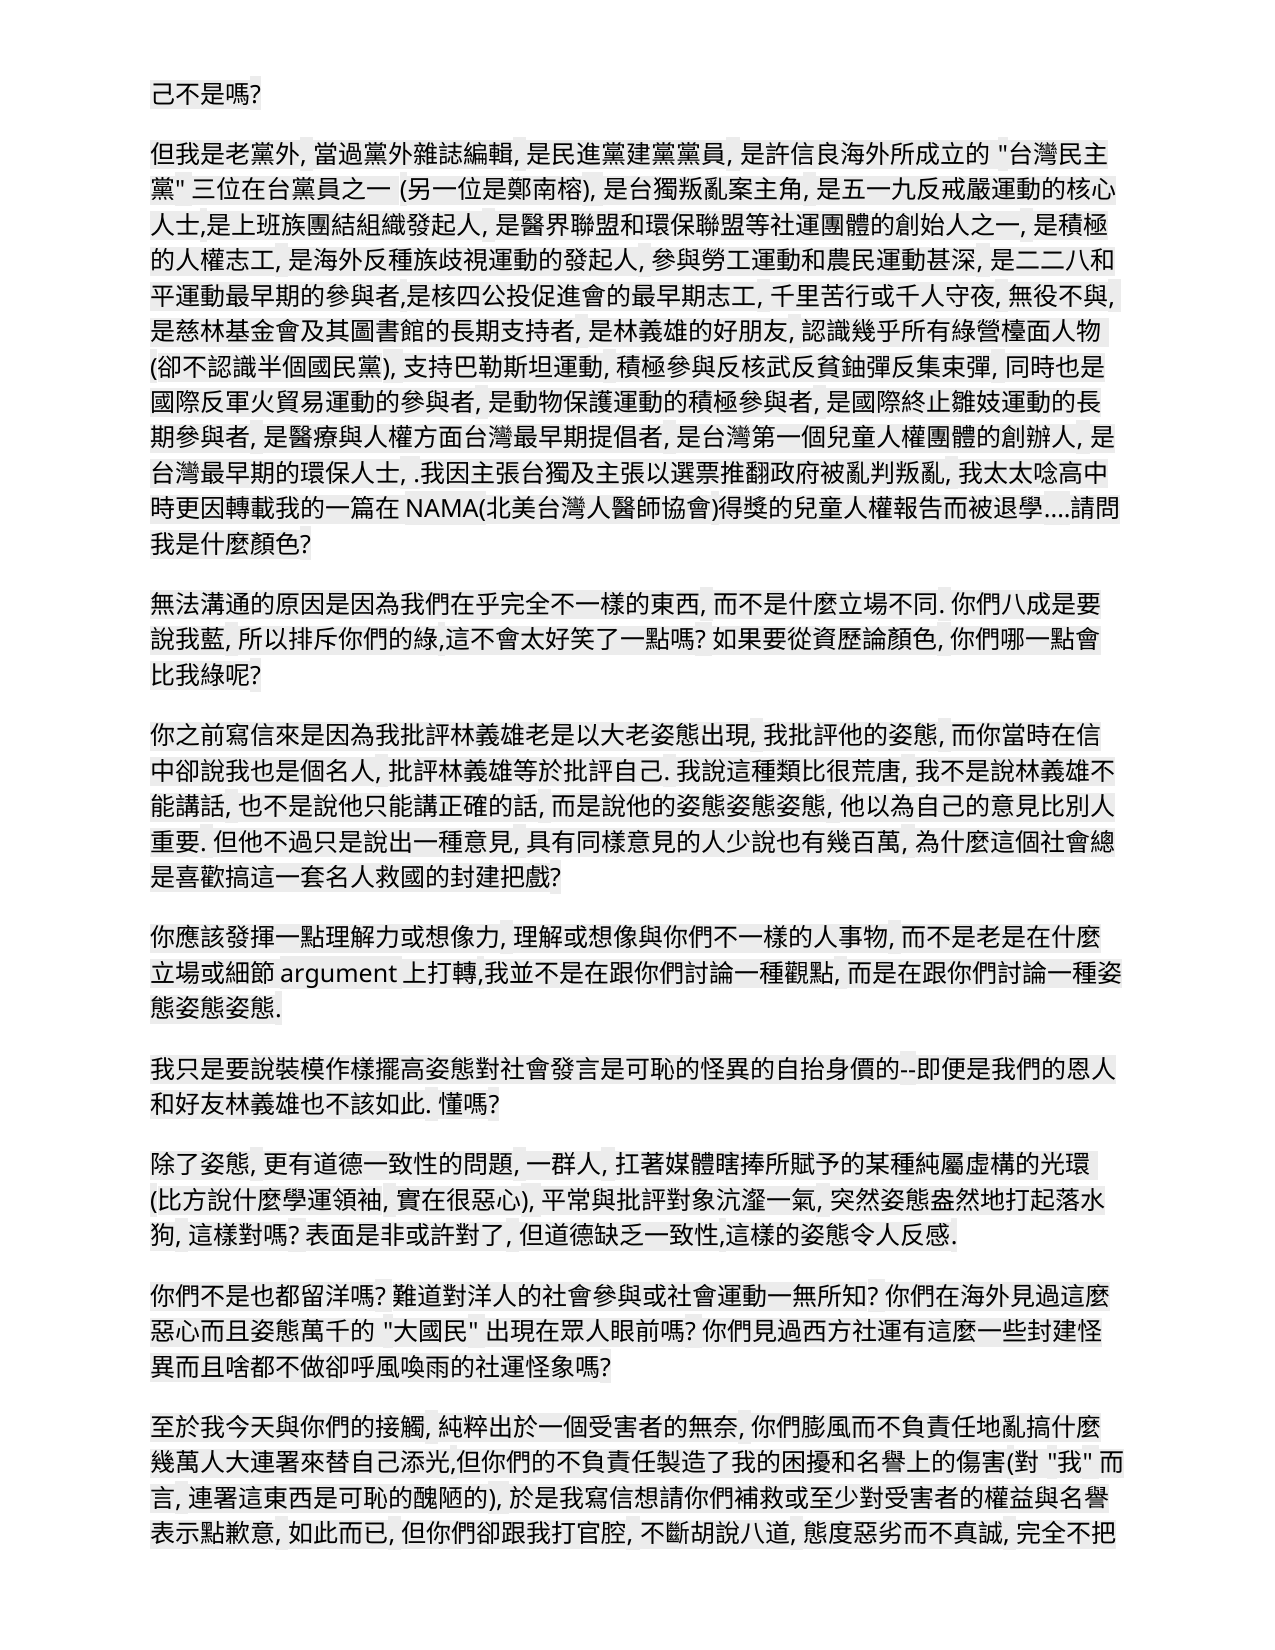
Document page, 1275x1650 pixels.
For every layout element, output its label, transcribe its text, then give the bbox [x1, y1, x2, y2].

text 無法溝通的原因是因為我們在乎完全不一樣的東西, 而不是什麼立場不同. 你們八成是要說我藍, 所以排斥你們的綠,這不會太好笑了一點嗎? 如果要從資歷論顏色, 你們哪一點會比我綠呢? [150, 585, 1125, 692]
text 你應該發揮一點理解力或想像力, 理解或想像與你們不一樣的人事物, 而不是老是在什麼立場或細節argument上打轉,我並不是在跟你們討論一種觀點, 而是在跟你們討論一種姿態姿態姿態. [150, 919, 1125, 1025]
text 至於我今天與你們的接觸, 純粹出於一個受害者的無奈, 你們膨風而不負責任地亂搞什麼幾萬人大連署來替自己添光,但你們的不負責任製造了我的困擾和名譽上的傷害(對 "我" 而言, 連署這東西是可恥的醜陋的), 於是我寫信想請你們補救或至少對受害者的權益與名譽表示點歉意, 如此而已, 但你們卻跟我打官腔, 不斷胡說八道, 態度惡劣而不真誠, 完全不把 [150, 1408, 1125, 1550]
text 我只是要說裝模作樣擺高姿態對社會發言是可恥的怪異的自抬身價的--即便是我們的恩人和好友林義雄也不該如此. 懂嗎? [150, 1050, 1125, 1121]
text 但我是老黨外, 當過黨外雜誌編輯, 是民進黨建黨黨員, 是許信良海外所成立的 "台灣民主黨" 三位在台黨員之一 (另一位是鄭南榕), 是台獨叛亂案主角, 是五一九反戒嚴運動的核心人士,是上班族團結組織發起人, 是醫界聯盟和環保聯盟等社運團體的創始人之一, 是積極的人權志工, 是海外反種族歧視運動的發起人, 參與勞工運動和農民運動甚深, 是二二八和平運動最早期的參與者,是核四公投促進會的最早期志工, 千里苦行或千人守夜, 無役不與, 是慈林基金會及其圖書館的長期支持者, 是林義雄的好朋友, 認識幾乎所有綠營檯面人物 (卻不認識半個國民黨), 支持巴勒斯坦運動, 積極參與反核武反貧鈾彈反集束彈, 同時也是國際反軍火貿易運動的參與者, 是動物保護運動的積極參與者, 是國際終止雛妓運動的長期參與者, 是醫療與人權方面台灣最早期提倡者, 是台灣第一個兒童人權團體的創辦人, 是台灣最早期的環保人士, .我因主張台獨及主張以選票推翻政府被亂判叛亂, 我太太唸高中時更因轉載我的一篇在NAMA(北美台灣人醫師協會)得獎的兒童人權報告而被退學....請問我是什麼顏色? [150, 135, 1125, 560]
text 己不是嗎? [150, 75, 1125, 110]
text 你之前寫信來是因為我批評林義雄老是以大老姿態出現, 我批評他的姿態, 而你當時在信中卻說我也是個名人, 批評林義雄等於批評自己. 我說這種類比很荒唐, 我不是說林義雄不能講話, 也不是說他只能講正確的話, 而是說他的姿態姿態姿態, 他以為自己的意見比別人重要. 但他不過只是說出一種意見, 具有同樣意見的人少說也有幾百萬, 為什麼這個社會總是喜歡搞這一套名人救國的封建把戲? [150, 717, 1125, 894]
text 你們不是也都留洋嗎? 難道對洋人的社會參與或社會運動一無所知? 你們在海外見過這麼惡心而且姿態萬千的 "大國民" 出現在眾人眼前嗎? 你們見過西方社運有這麼一些封建怪異而且啥都不做卻呼風喚雨的社運怪象嗎? [150, 1277, 1125, 1383]
text 除了姿態, 更有道德一致性的問題, 一群人, 扛著媒體瞎捧所賦予的某種純屬虛構的光環 (比方說什麼學運領袖, 實在很惡心), 平常與批評對象沆瀣一氣, 突然姿態盎然地打起落水狗, 這樣對嗎? 表面是非或許對了, 但道德缺乏一致性,這樣的姿態令人反感. [150, 1146, 1125, 1252]
